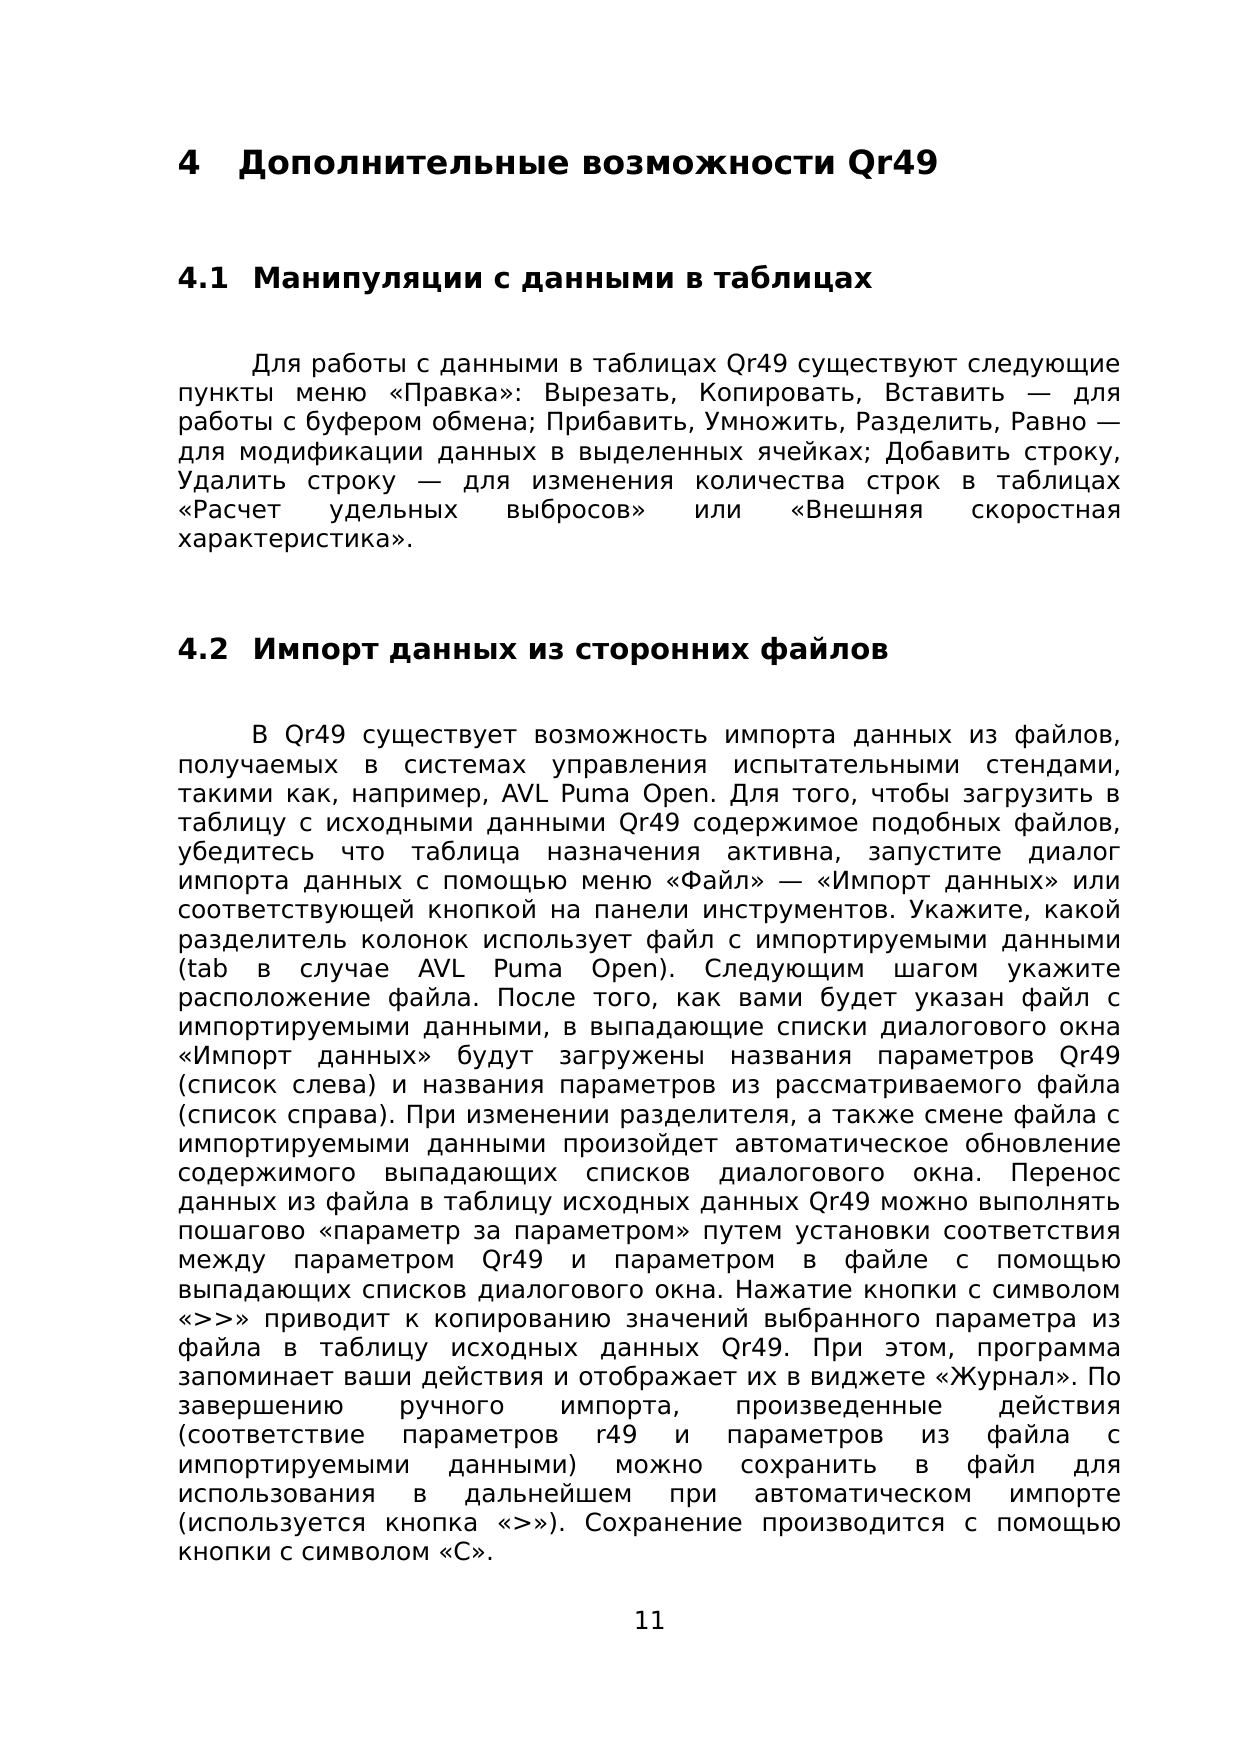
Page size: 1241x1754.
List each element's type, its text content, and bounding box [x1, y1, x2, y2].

subtitle Манипуляции с данными в таблицах [177, 261, 1122, 295]
text В Qr49 существует возможность импорта данных из файлов, получаемых в системах управления испытательными стендами, такими как, например, AVL Puma Open. Для того, чтобы загрузить в таблицу с исходными данными Qr49 содержимое подобных файлов, убедитесь что таблица назначения активна, запустите диалог импорта данных с помощью меню «Файл» — «Импорт данных» или соответствующей кнопкой на панели инструментов. Укажите, какой разделитель колонок использует файл с импортируемыми данными (tab в случае AVL Puma Open). Следующим шагом укажите расположение файла. После того, как вами будет указан файл с импортируемыми данными, в выпадающие списки диалогового окна «Импорт данных» будут загружены названия параметров Qr49 (список слева) и названия параметров из рассматриваемого файла (список справа). При изменении разделителя, а также смене файла с импортируемыми данными произойдет автоматическое обновление содержимого выпадающих списков диалогового окна. Перенос данных из файла в таблицу исходных данных Qr49 можно выполнять пошагово «параметр за параметром» путем установки соответствия между параметром Qr49 и параметром в файле с помощью выпадающих списков диалогового окна. Нажатие кнопки с символом «>>» приводит к копированию значений выбранного параметра из файла в таблицу исходных данных Qr49. При этом, программа запоминает ваши действия и отображает их в виджете «Журнал». По завершению ручного импорта, произведенные действия (соответствие параметров r49 и параметров из файла с импортируемыми данными) можно сохранить в файл для использования в дальнейшем при автоматическом импорте (используется кнопка «>»). Сохранение производится с помощью кнопки с символом «С». [177, 721, 1122, 1567]
subtitle Импорт данных из сторонних файлов [177, 633, 1122, 667]
subtitle Дополнительные возможности Qr49 [177, 143, 1122, 182]
text Для работы с данными в таблицах Qr49 существуют следующие пункты меню «Правка»: Вырезать, Копировать, Вставить — для работы с буфером обмена; Прибавить, Умножить, Разделить, Равно — для модификации данных в выделенных ячейках; Добавить строку, Удалить строку — для изменения количества строк в таблицах «Расчет удельных выбросов» или «Внешняя скоростная характеристика». [177, 349, 1122, 553]
